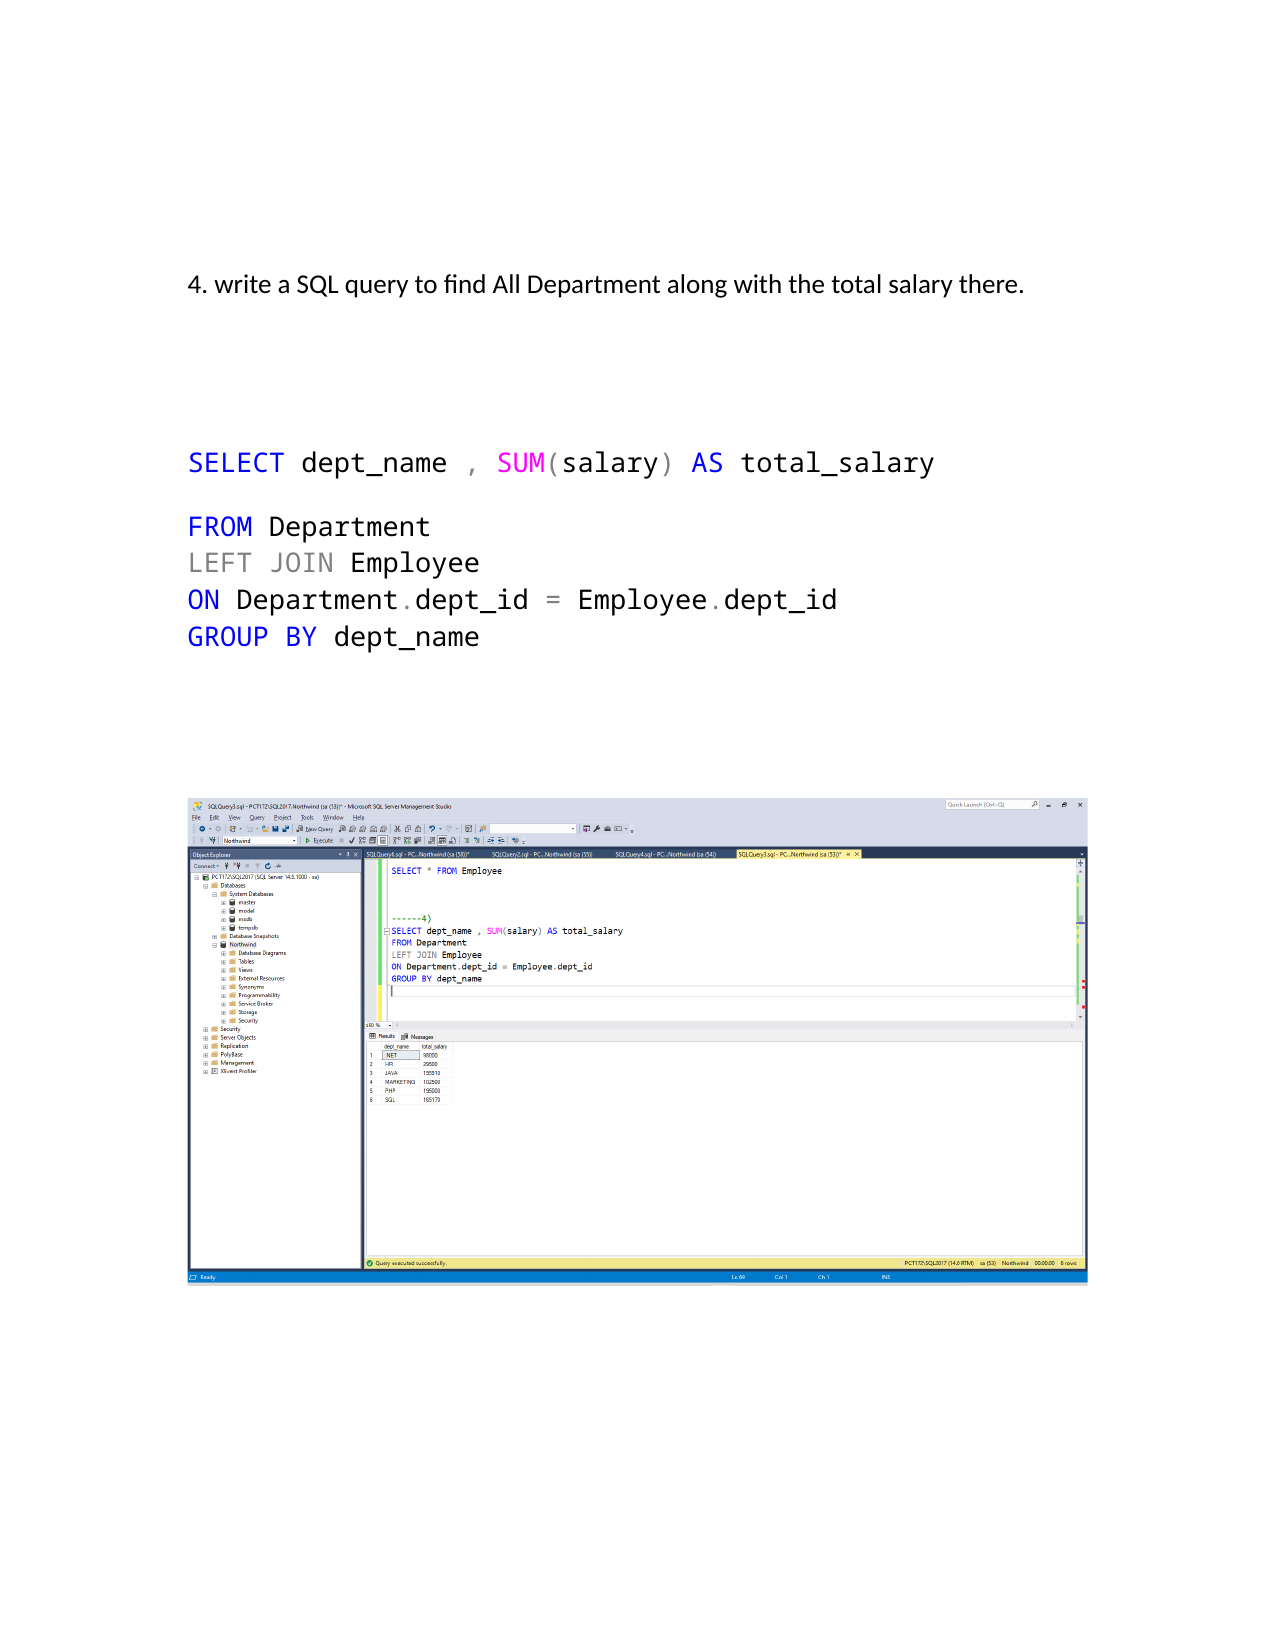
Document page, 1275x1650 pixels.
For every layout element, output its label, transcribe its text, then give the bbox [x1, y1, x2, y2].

text FROM Department [187, 507, 1087, 544]
text GROUP BY dept_name [187, 618, 1087, 654]
text LEFT JOIN Employee [187, 544, 1087, 581]
text SELECT dept_name , SUM(salary) AS total_salary [187, 444, 1087, 481]
picture [187, 798, 1088, 1286]
text ON Department.dept_id = Employee.dept_id [187, 581, 1087, 618]
text 4. write a SQL query to find All Department along with the total salary there. [187, 267, 1087, 301]
